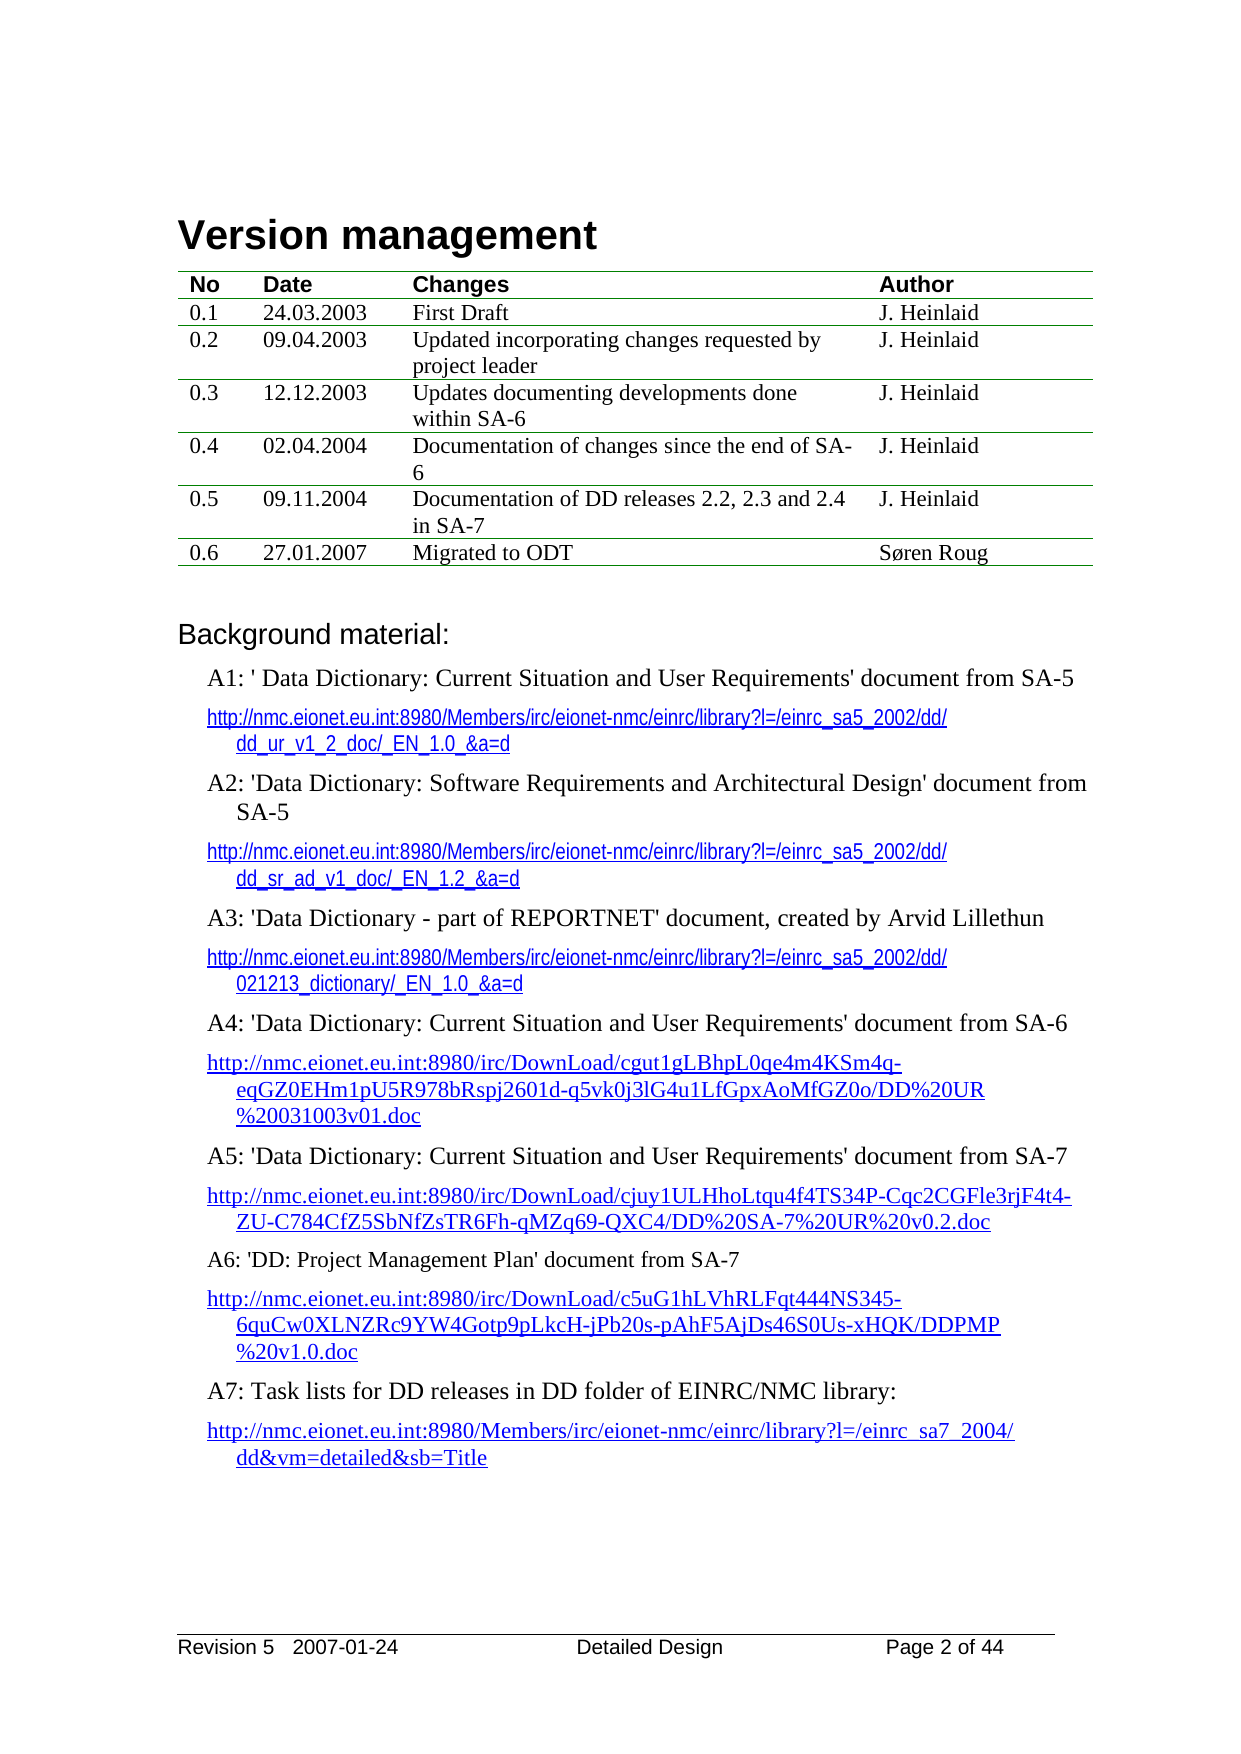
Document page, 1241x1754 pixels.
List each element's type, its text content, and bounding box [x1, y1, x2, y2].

table_cell 12.12.2003 [252, 380, 401, 432]
text http://nmc.eionet.eu.int:8980/Members/irc/eionet-nmc/einrc/library?l=/einrc_sa5_2002/dd/dd_ur_v1_2_doc/_EN_1.0_&a=d [207, 703, 1092, 756]
text A5: 'Data Dictionary: Current Situation and User Requirements' document from SA-7 [207, 1141, 1092, 1170]
text http://nmc.eionet.eu.int:8980/irc/DownLoad/cjuy1ULHhoLtqu4f4TS34P-Cqc2CGFle3rjF4t4-ZU-C784CfZ5SbNfZsTR6Fh-qMZq69-QXC4/DD%20SA-7%20UR%20v0.2.doc [207, 1181, 1092, 1234]
text http://nmc.eionet.eu.int:8980/irc/DownLoad/c5uG1hLVhRLFqt444NS345-6quCw0XLNZRc9YW4Gotp9pLkcH-jPb20s-pAhF5AjDs46S0Us-xHQK/DDPMP%20v1.0.doc [207, 1285, 1092, 1364]
table_cell Documentation of changes since the end of SA-6 [401, 433, 868, 485]
table_cell 09.11.2004 [252, 486, 401, 538]
text http://nmc.eionet.eu.int:8980/Members/irc/eionet-nmc/einrc/library?l=/einrc_sa5_2002/dd/dd_sr_ad_v1_doc/_EN_1.2_&a=d [207, 838, 1092, 891]
table_cell 0.3 [178, 380, 252, 432]
table_cell 0.2 [178, 326, 252, 379]
text A3: 'Data Dictionary - part of REPORTNET' document, created by Arvid Lillethun [207, 903, 1092, 932]
table_cell 02.04.2004 [252, 433, 401, 485]
table_cell J. Heinlaid [868, 326, 1093, 379]
table_header Changes [401, 272, 868, 298]
text http://nmc.eionet.eu.int:8980/irc/DownLoad/cgut1gLBhpL0qe4m4KSm4q-eqGZ0EHm1pU5R978bRspj2601d-q5vk0j3lG4u1LfGpxAoMfGZ0o/DD%20UR%20031003v01.doc [207, 1049, 1092, 1129]
table_cell J. Heinlaid [868, 380, 1093, 432]
subtitle Version management [177, 210, 1092, 258]
table_cell Updated incorporating changes requested by project leader [401, 326, 868, 379]
table_cell Migrated to ODT [401, 539, 868, 565]
table_cell 09.04.2003 [252, 326, 401, 379]
table_cell J. Heinlaid [868, 433, 1093, 485]
text A4: 'Data Dictionary: Current Situation and User Requirements' document from SA-6 [207, 1008, 1092, 1037]
table_header No [178, 272, 252, 298]
text A2: 'Data Dictionary: Software Requirements and Architectural Design' document from SA-5 [207, 768, 1092, 826]
table_cell Søren Roug [868, 539, 1093, 565]
table_cell 0.5 [178, 486, 252, 538]
text http://nmc.eionet.eu.int:8980/Members/irc/eionet-nmc/einrc/library?l=/einrc_sa5_2002/dd/021213_dictionary/_EN_1.0_&a=d [207, 944, 1092, 997]
table_cell J. Heinlaid [868, 486, 1093, 538]
table_cell 0.4 [178, 433, 252, 485]
text A1: ' Data Dictionary: Current Situation and User Requirements' document from SA-5 [207, 663, 1092, 692]
table_cell 24.03.2003 [252, 299, 401, 325]
table_cell 0.6 [178, 539, 252, 565]
table_cell Updates documenting developments done within SA-6 [401, 380, 868, 432]
text A6: 'DD: Project Management Plan' document from SA-7 [207, 1246, 1092, 1273]
text http://nmc.eionet.eu.int:8980/Members/irc/eionet-nmc/einrc/library?l=/einrc_sa7_2004/dd&vm=detailed&sb=Title [207, 1417, 1092, 1470]
table_cell 0.1 [178, 299, 252, 325]
table_header Author [868, 272, 1093, 298]
table_header Date [252, 272, 401, 298]
table_cell First Draft [401, 299, 868, 325]
subtitle Background material: [177, 617, 1092, 650]
table_cell Documentation of DD releases 2.2, 2.3 and 2.4 in SA-7 [401, 486, 868, 538]
table_cell J. Heinlaid [868, 299, 1093, 325]
text A7: Task lists for DD releases in DD folder of EINRC/NMC library: [207, 1376, 1092, 1405]
table_cell 27.01.2007 [252, 539, 401, 565]
